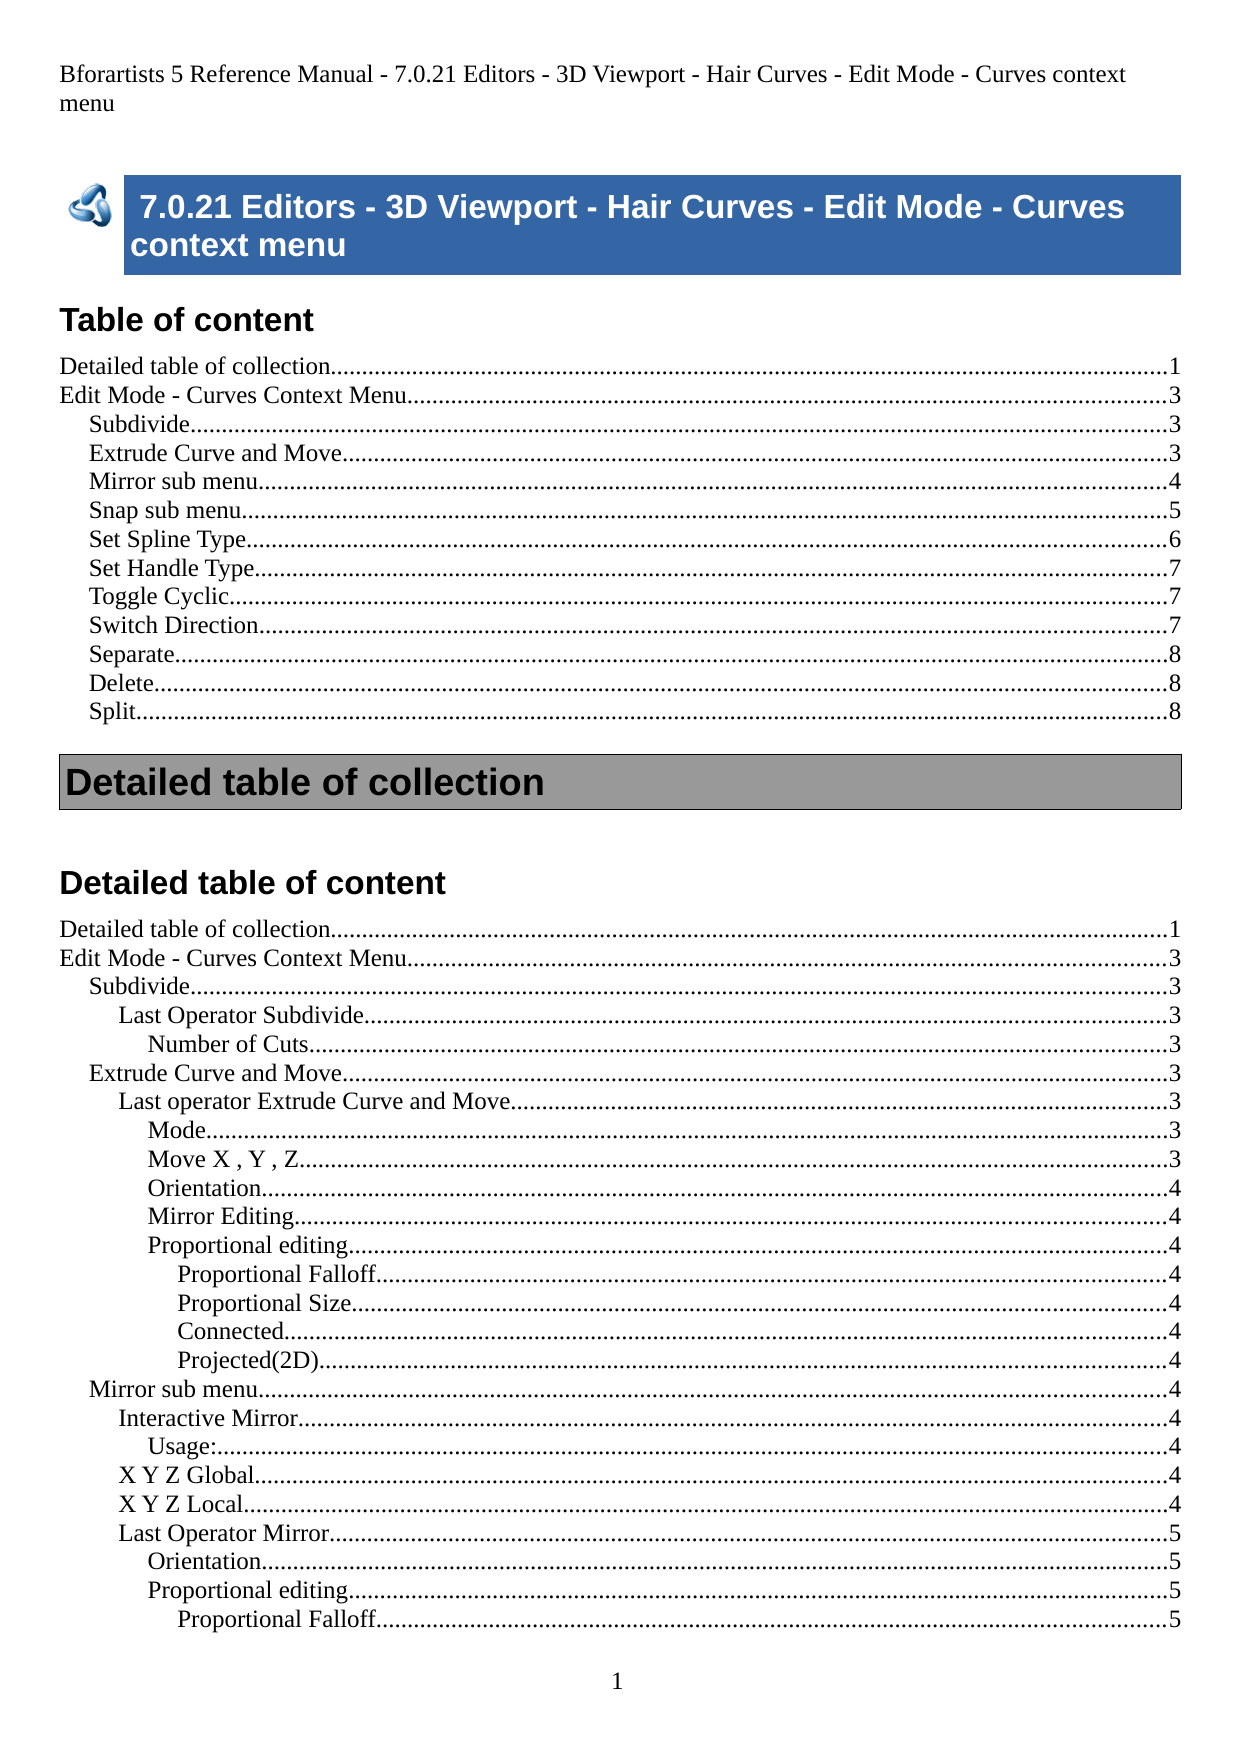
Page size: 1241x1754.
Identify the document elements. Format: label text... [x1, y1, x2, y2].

text Separate 8 [88, 639, 1181, 668]
text X Y Z Global 4 [118, 1460, 1181, 1489]
text Switch Direction 7 [88, 610, 1181, 639]
text Proportional editing 5 [147, 1575, 1181, 1604]
text Mirror sub menu 4 [88, 466, 1181, 495]
text Delete 8 [88, 668, 1181, 696]
text Projected(2D) 4 [177, 1345, 1181, 1374]
text Extrude Curve and Move 3 [88, 438, 1181, 466]
text Move X , Y , Z 3 [147, 1144, 1181, 1173]
subtitle Detailed table of content [59, 863, 1181, 901]
text Number of Cuts 3 [147, 1029, 1181, 1058]
text Orientation 5 [147, 1546, 1181, 1575]
text Subdivide 3 [88, 971, 1181, 1000]
text Last Operator Mirror 5 [118, 1518, 1181, 1546]
text Proportional Falloff 5 [177, 1604, 1181, 1633]
text Snap sub menu 5 [88, 495, 1181, 524]
text Subdivide 3 [88, 409, 1181, 438]
text Split 8 [88, 696, 1181, 725]
text Mode 3 [147, 1115, 1181, 1144]
text X Y Z Local 4 [118, 1489, 1181, 1518]
text Detailed table of collection 1 [59, 914, 1181, 943]
picture [65, 180, 114, 230]
text Mirror sub menu 4 [88, 1374, 1181, 1403]
subtitle Table of content [59, 300, 1181, 339]
text Edit Mode - Curves Context Menu 3 [59, 943, 1181, 971]
text Toggle Cyclic 7 [88, 581, 1181, 610]
table_header [59, 175, 124, 275]
text Mirror Editing 4 [147, 1201, 1181, 1230]
text Set Handle Type 7 [88, 553, 1181, 581]
text Usage: 4 [147, 1431, 1181, 1460]
table_header Detailed table of collection [60, 755, 1181, 809]
text Last Operator Subdivide 3 [118, 1000, 1181, 1029]
text Interactive Mirror 4 [118, 1403, 1181, 1431]
text Connected 4 [177, 1316, 1181, 1345]
text Orientation 4 [147, 1173, 1181, 1201]
text Extrude Curve and Move 3 [88, 1058, 1181, 1086]
text Proportional editing 4 [147, 1230, 1181, 1259]
text Last operator Extrude Curve and Move 3 [118, 1086, 1181, 1115]
table_header 7.0.21 Editors - 3D Viewport - Hair Curves - Edit Mode - Curves context menu [124, 175, 1181, 275]
text Proportional Falloff 4 [177, 1259, 1181, 1288]
text Edit Mode - Curves Context Menu 3 [59, 380, 1181, 409]
text Detailed table of collection 1 [59, 351, 1181, 380]
text Set Spline Type 6 [88, 524, 1181, 553]
text Proportional Size 4 [177, 1288, 1181, 1316]
